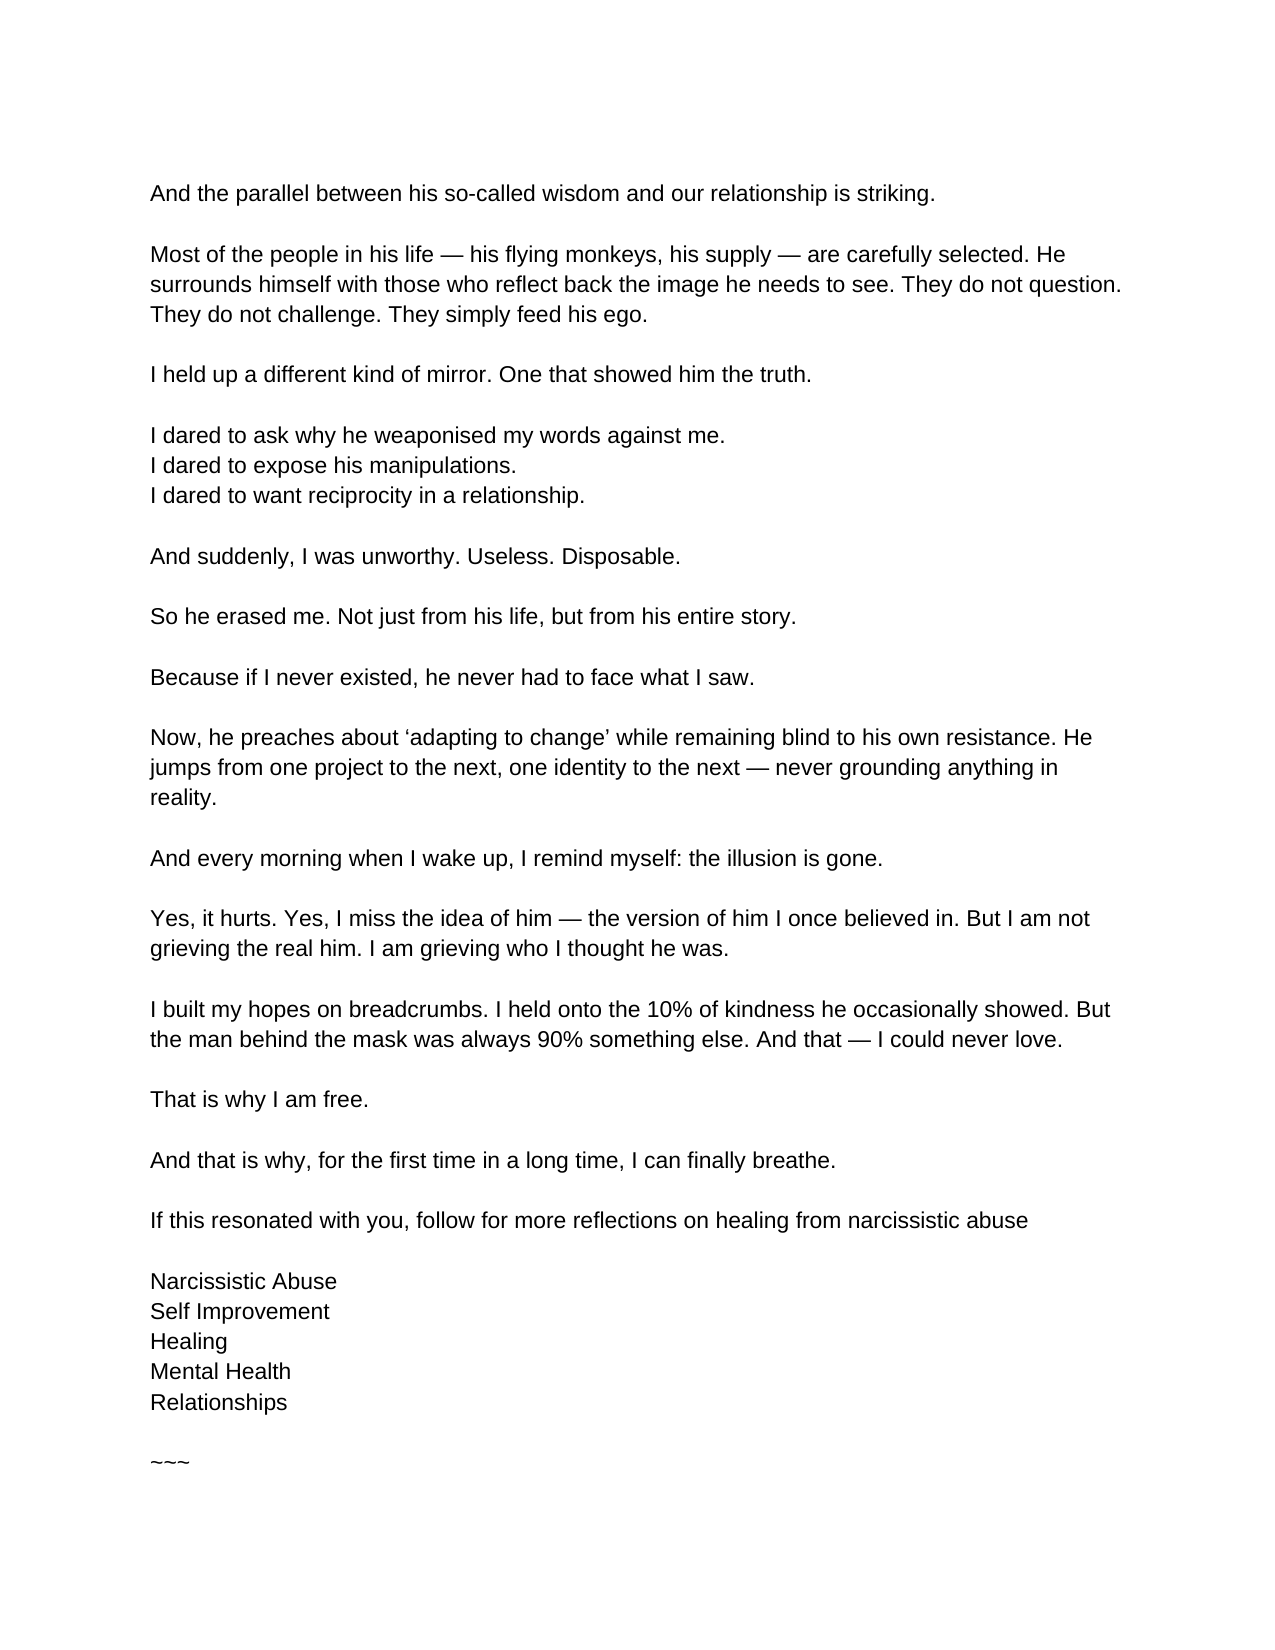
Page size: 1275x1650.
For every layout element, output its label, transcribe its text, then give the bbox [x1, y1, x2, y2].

text I held up a different kind of mirror. One that showed him the truth. [150, 361, 1125, 388]
text I dared to ask why he weaponised my words against me. [150, 422, 1125, 448]
text So he erased me. Not just from his life, but from his entire story. [150, 603, 1125, 629]
text And the parallel between his so-called wisdom and our relationship is striking. [150, 180, 1125, 207]
text Yes, it hurts. Yes, I miss the idea of him — the version of him I once believed in. But I am not grieving the real him. I am grieving who I thought he was. [150, 905, 1125, 962]
text And every morning when I wake up, I remind myself: the illusion is gone. [150, 845, 1125, 871]
text Narcissistic Abuse [150, 1268, 1125, 1294]
text Because if I never existed, he never had to face what I saw. [150, 663, 1125, 690]
text Now, he preaches about ‘adapting to change’ while remaining blind to his own resistance. He jumps from one project to the next, one identity to the next — never grounding anything in reality. [150, 724, 1125, 811]
text That is why I am free. [150, 1086, 1125, 1113]
text ~~~ [150, 1449, 1125, 1475]
text If this resonated with you, follow for more reflections on healing from narcissistic abuse [150, 1207, 1125, 1234]
text And that is why, for the first time in a long time, I can finally breathe. [150, 1147, 1125, 1173]
text Healing [150, 1328, 1125, 1354]
text And suddenly, I was unworthy. Useless. Disposable. [150, 543, 1125, 569]
text I dared to expose his manipulations. [150, 452, 1125, 478]
text Mental Health [150, 1358, 1125, 1385]
text Relationships [150, 1388, 1125, 1415]
text I built my hopes on breadcrumbs. I held onto the 10% of kindness he occasionally showed. But the man behind the mask was always 90% something else. And that — I could never love. [150, 996, 1125, 1052]
text I dared to want reciprocity in a relationship. [150, 482, 1125, 509]
text Self Improvement [150, 1298, 1125, 1324]
text Most of the people in his life — his flying monkeys, his supply — are carefully selected. He surrounds himself with those who reflect back the image he needs to see. They do not question. They do not challenge. They simply feed his ego. [150, 241, 1125, 327]
